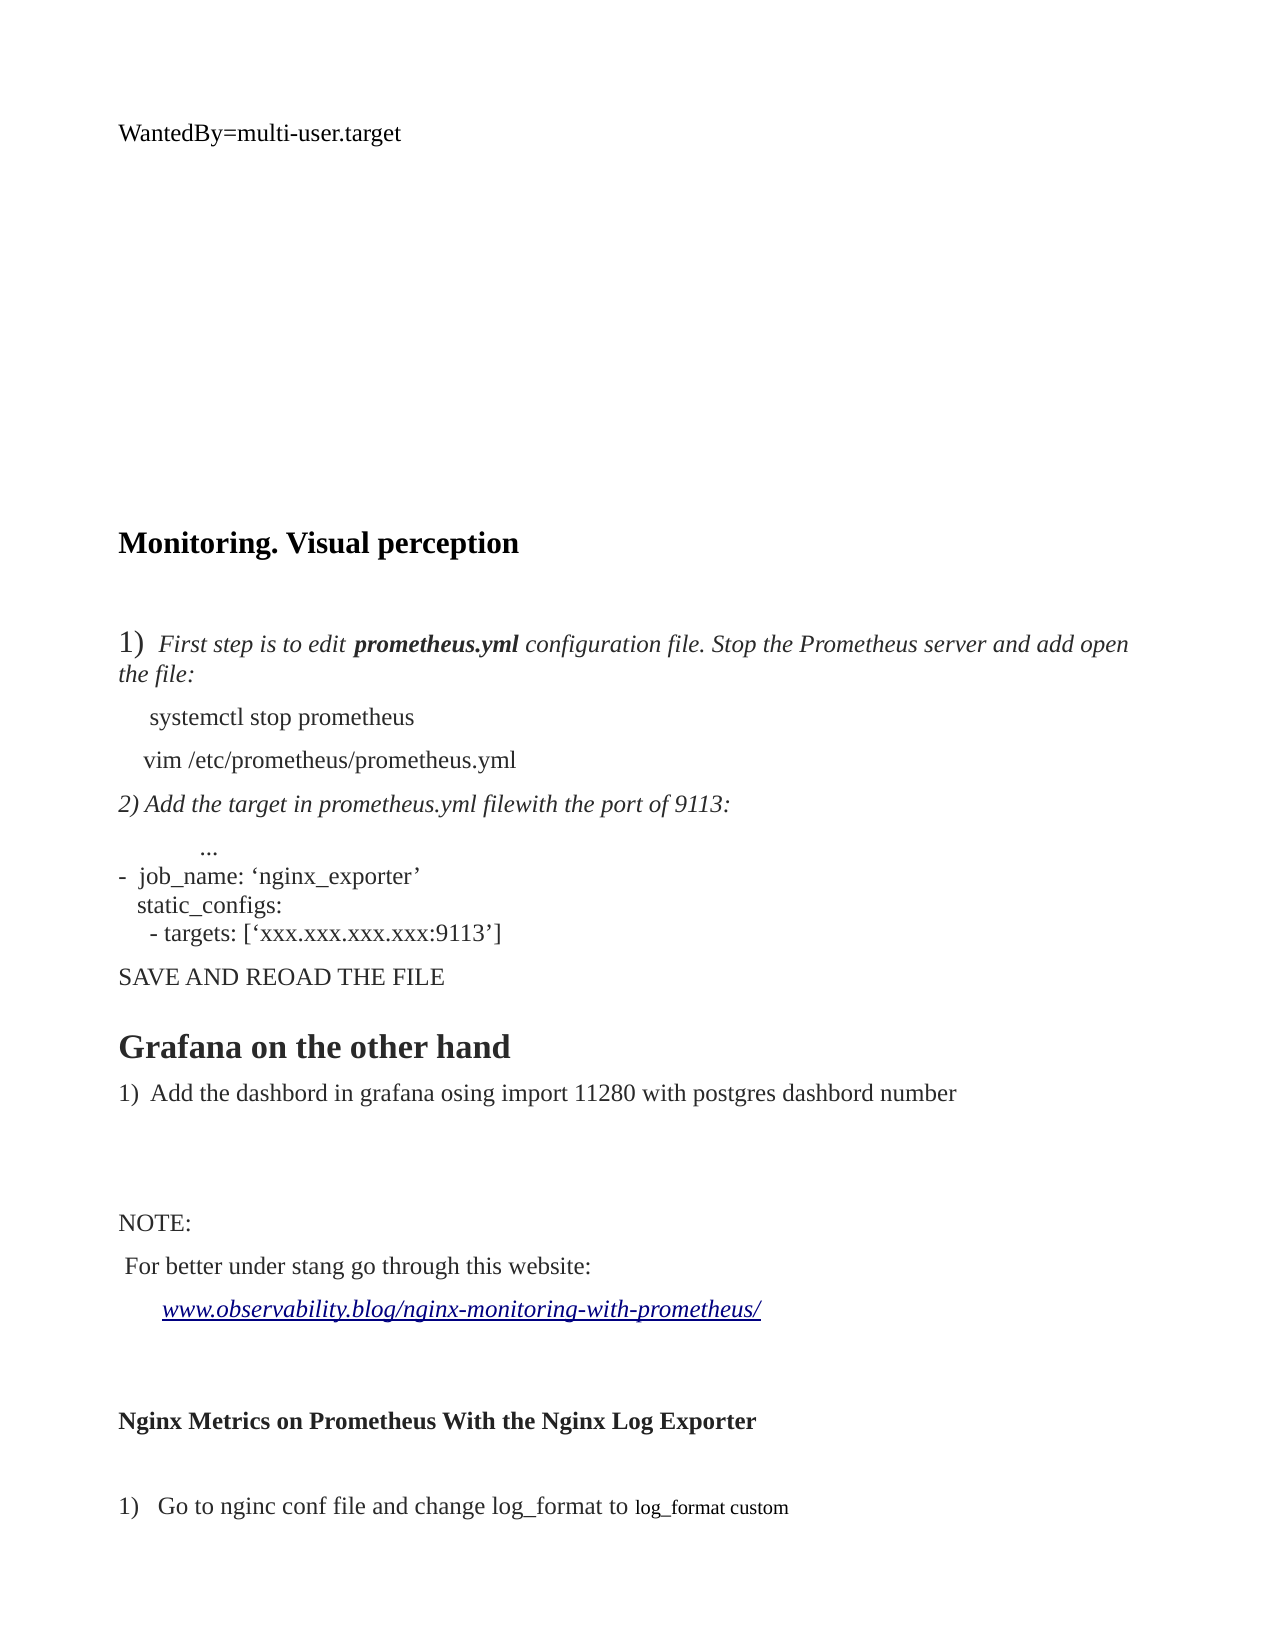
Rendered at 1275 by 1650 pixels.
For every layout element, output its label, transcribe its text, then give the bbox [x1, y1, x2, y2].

text NOTE: [118, 1208, 1157, 1237]
text www.observability.blog/nginx-monitoring-with-prometheus/ [118, 1294, 1157, 1323]
text systemctl stop prometheus [118, 702, 1157, 731]
text 1) Go to nginc conf file and change log_format to log_format custom [118, 1491, 1157, 1519]
text WantedBy=multi-user.target [118, 118, 1157, 147]
text 1) Add the dashbord in grafana osing import 11280 with postgres dashbord number [118, 1078, 1157, 1107]
subtitle Grafana on the other hand [118, 1026, 1157, 1065]
text vim /etc/prometheus/prometheus.yml [118, 746, 1157, 774]
subtitle Monitoring. Visual perception [118, 524, 1157, 560]
text 1) First step is to edit prometheus.yml configuration file. Stop the Prometheus server and add open the file: [118, 623, 1157, 688]
text ... - job_name: ‘nginx_exporter’ static_configs: - targets: [‘xxx.xxx.xxx.xxx:9113’] [118, 832, 1157, 947]
text 2) Add the target in prometheus.yml filewith the port of 9113: [118, 789, 1157, 818]
subtitle Nginx Metrics on Prometheus With the Nginx Log Exporter [118, 1406, 1157, 1435]
text For better under stang go through this website: [118, 1251, 1157, 1280]
text SAVE AND REOAD THE FILE [118, 962, 1157, 991]
